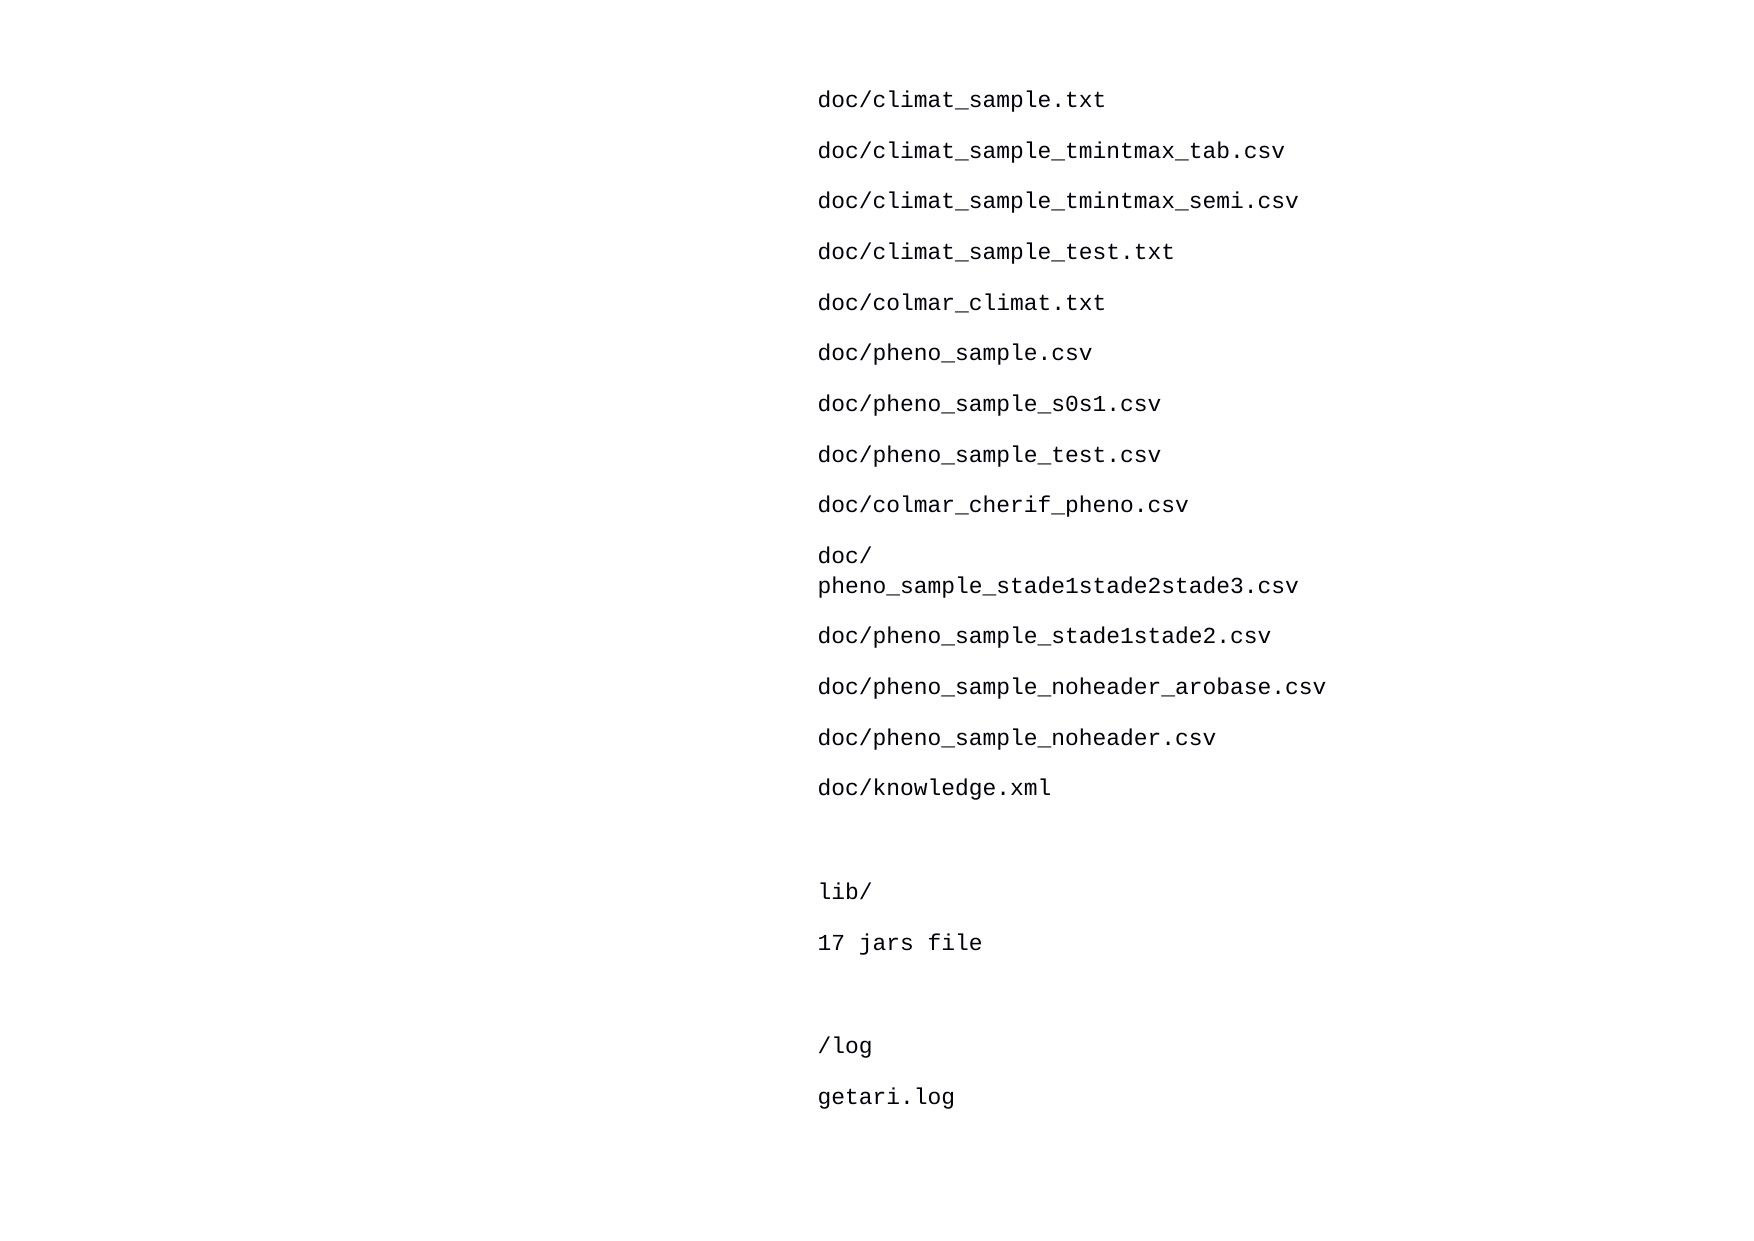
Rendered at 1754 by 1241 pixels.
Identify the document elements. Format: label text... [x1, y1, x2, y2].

table_cell [1363, 89, 1608, 1132]
table_cell [588, 89, 806, 1132]
table_cell doc/climat_sample.txt doc/climat_sample_tmintmax_tab.csv doc/climat_sample_tmintmax_semi.csv doc/climat_sample_test.txt doc/colmar_climat.txt doc/pheno_sample.csv doc/pheno_sample_s0s1.csv doc/pheno_sample_test.csv doc/colmar_cherif_pheno.csv doc/pheno_sample_stade1stade2stade3.csv doc/pheno_sample_stade1stade2.csv doc/pheno_sample_noheader_arobase.csv doc/pheno_sample_noheader.csv doc/knowledge.xml lib/ 17 jars file /log getari.log [806, 89, 1362, 1132]
table_cell [149, 89, 206, 1132]
table_cell [206, 89, 587, 1132]
